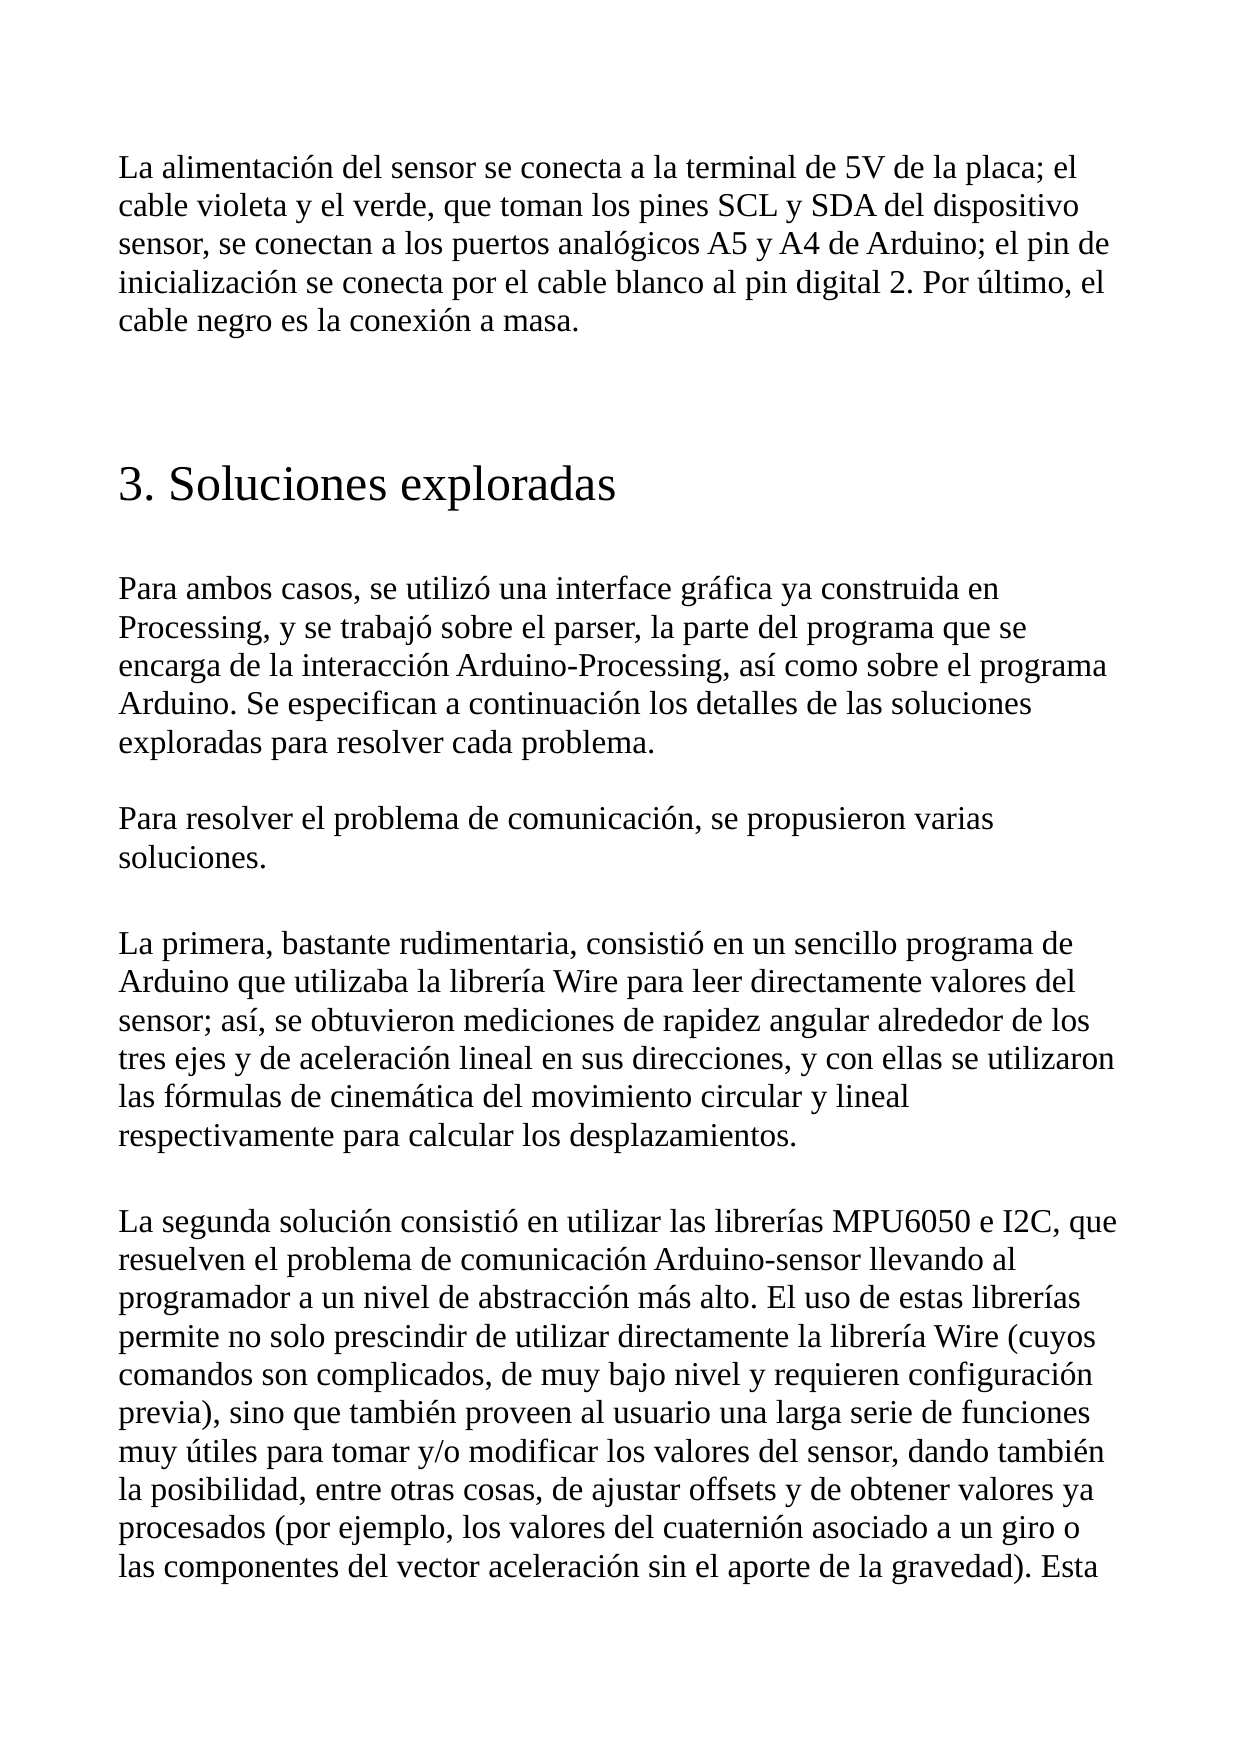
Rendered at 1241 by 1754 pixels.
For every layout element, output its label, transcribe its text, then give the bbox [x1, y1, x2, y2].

text La segunda solución consistió en utilizar las librerías MPU6050 e I2C, que resuelven el problema de comunicación Arduino-sensor llevando al programador a un nivel de abstracción más alto. El uso de estas librerías permite no solo prescindir de utilizar directamente la librería Wire (cuyos comandos son complicados, de muy bajo nivel y requieren configuración previa), sino que también proveen al usuario una larga serie de funciones muy útiles para tomar y/o modificar los valores del sensor, dando también la posibilidad, entre otras cosas, de ajustar offsets y de obtener valores ya procesados (por ejemplo, los valores del cuaternión asociado a un giro o las componentes del vector aceleración sin el aporte de la gravedad). Esta [118, 1201, 1122, 1584]
text 3. Soluciones exploradas [118, 453, 1122, 511]
text Para ambos casos, se utilizó una interface gráfica ya construida en Processing, y se trabajó sobre el parser, la parte del programa que se encarga de la interacción Arduino-Processing, así como sobre el programa Arduino. Se especifican a continuación los detalles de las soluciones exploradas para resolver cada problema. [118, 568, 1122, 760]
text La primera, bastante rudimentaria, consistió en un sencillo programa de Arduino que utilizaba la librería Wire para leer directamente valores del sensor; así, se obtuvieron mediciones de rapidez angular alrededor de los tres ejes y de aceleración lineal en sus direcciones, y con ellas se utilizaron las fórmulas de cinemática del movimiento circular y lineal respectivamente para calcular los desplazamientos. [118, 923, 1122, 1153]
text Para resolver el problema de comunicación, se propusieron varias soluciones. [118, 798, 1122, 875]
text La alimentación del sensor se conecta a la terminal de 5V de la placa; el cable violeta y el verde, que toman los pines SCL y SDA del dispositivo sensor, se conectan a los puertos analógicos A5 y A4 de Arduino; el pin de inicialización se conecta por el cable blanco al pin digital 2. Por último, el cable negro es la conexión a masa. [118, 147, 1122, 338]
